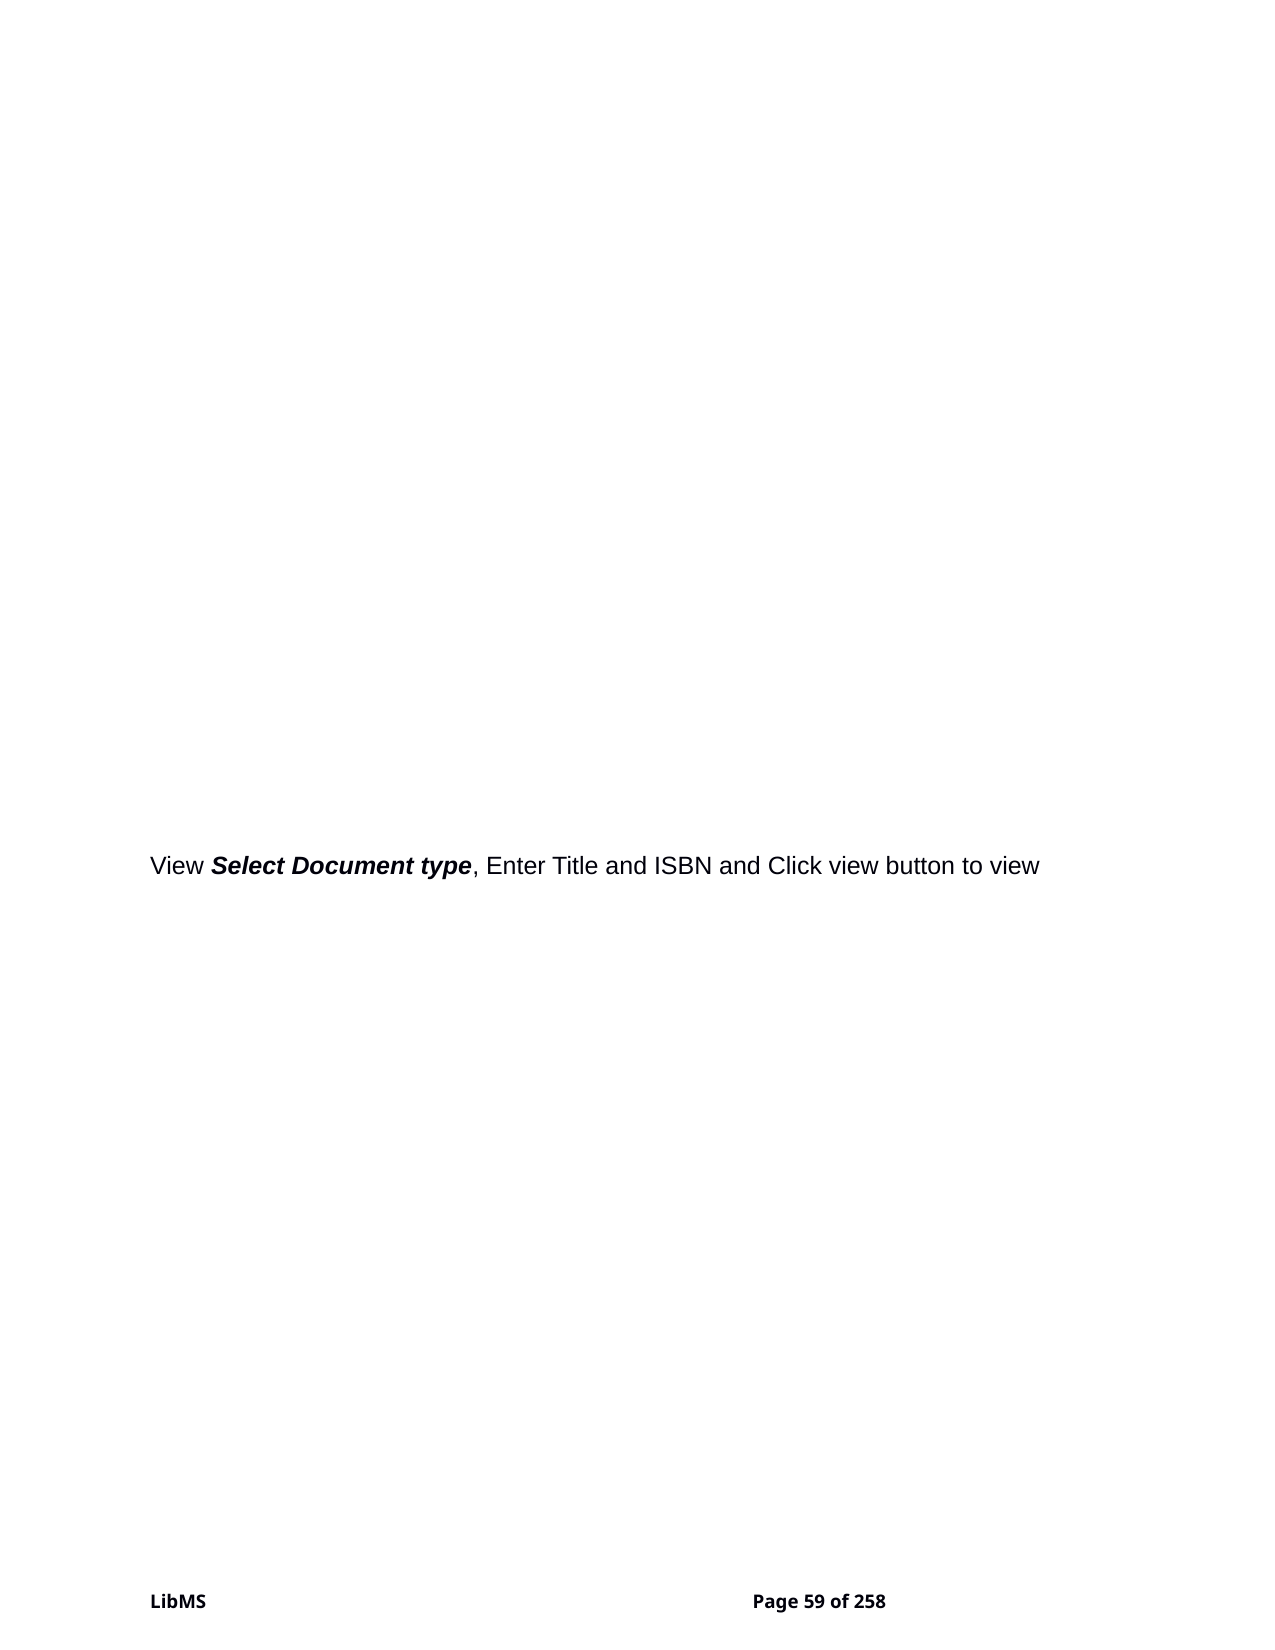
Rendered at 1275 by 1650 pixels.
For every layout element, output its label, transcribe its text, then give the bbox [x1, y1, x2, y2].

text View Select Document type, Enter Title and ISBN and Click view button to view [150, 851, 1125, 1511]
